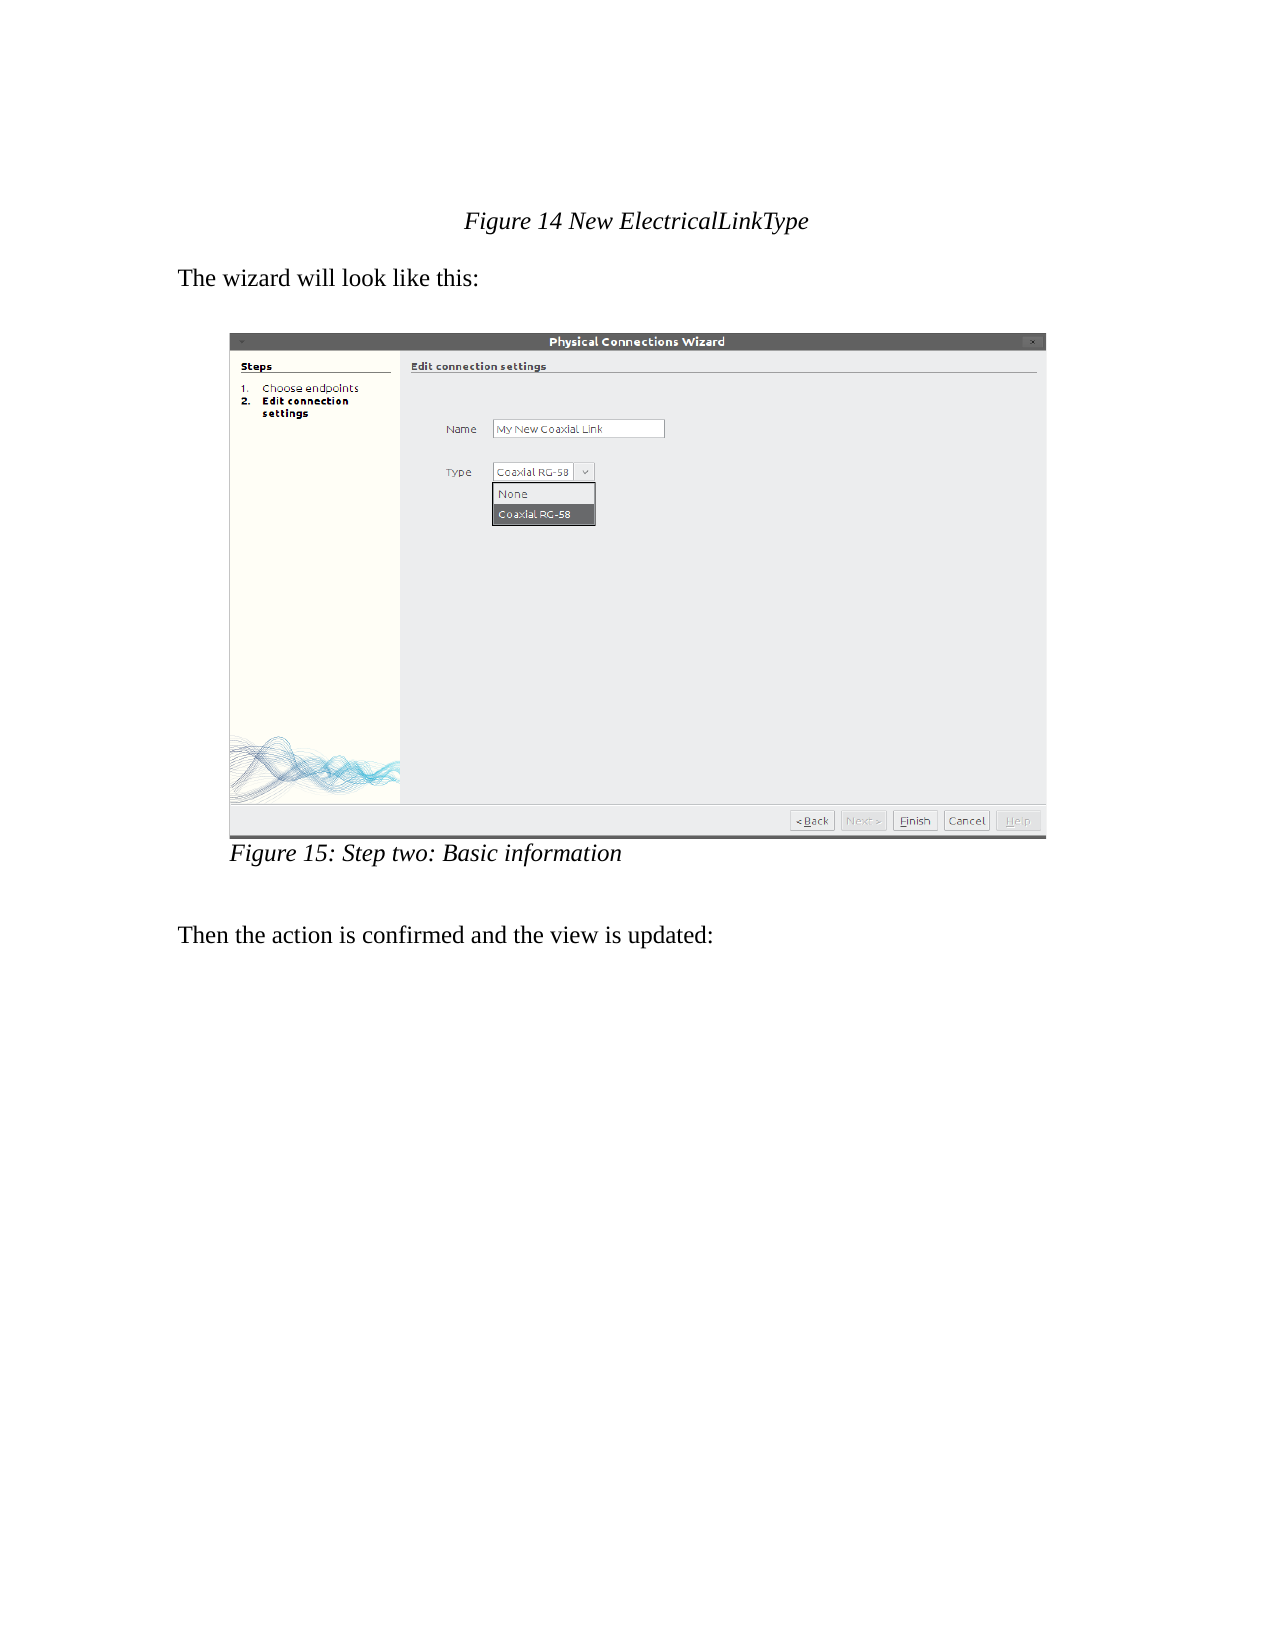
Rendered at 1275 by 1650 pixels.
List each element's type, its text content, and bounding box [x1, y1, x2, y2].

text Figure 15: Step two: Basic information [229, 839, 1046, 867]
text Then the action is confirmed and the view is updated: [177, 920, 1098, 948]
picture [229, 333, 1047, 839]
text Figure 14 New ElectricalLinkType [177, 206, 1098, 235]
text The wizard will look like this: [177, 263, 1098, 292]
